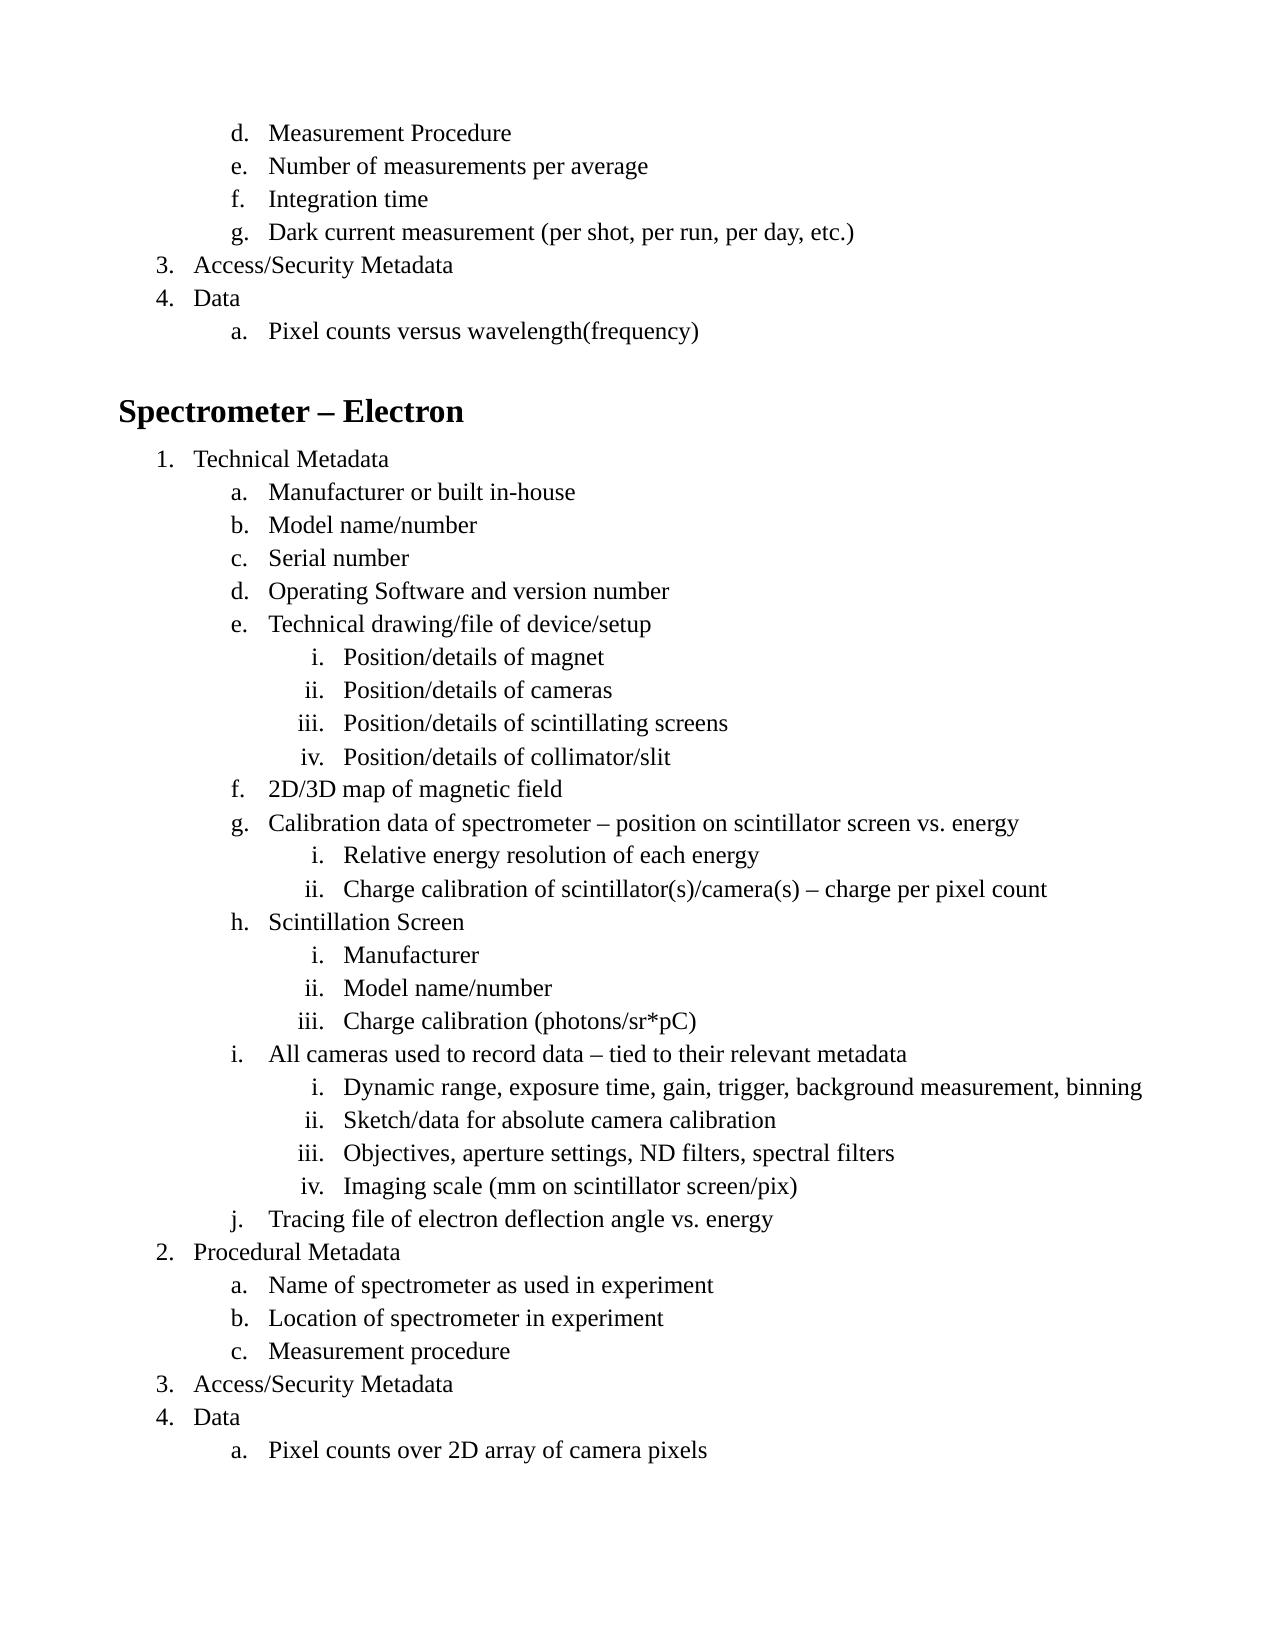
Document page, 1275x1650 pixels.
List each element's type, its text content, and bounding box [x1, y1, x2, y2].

list Model name/number [231, 510, 1157, 539]
subtitle Spectrometer – Electron [118, 391, 1157, 429]
list Manufacturer [324, 940, 1157, 968]
list Scintillation Screen [231, 907, 1157, 935]
list Manufacturer or built in-house [231, 477, 1157, 506]
list Relative energy resolution of each energy [324, 841, 1157, 869]
list Integration time [231, 184, 1157, 213]
list Location of spectrometer in experiment [231, 1303, 1157, 1332]
list Number of measurements per average [231, 151, 1157, 180]
list Pixel counts over 2D array of camera pixels [231, 1435, 1157, 1464]
list Sketch/data for absolute camera calibration [324, 1105, 1157, 1133]
list Imaging scale (mm on scintillator screen/pix) [324, 1171, 1157, 1199]
list Serial number [231, 543, 1157, 572]
list Pixel counts versus wavelength(frequency) [231, 316, 1157, 345]
list Access/Security Metadata [156, 1369, 1157, 1398]
list Measurement procedure [231, 1336, 1157, 1365]
list Measurement Procedure [231, 118, 1157, 147]
list Name of spectrometer as used in experiment [231, 1270, 1157, 1299]
list Position/details of scintillating screens [324, 708, 1157, 737]
list All cameras used to record data – tied to their relevant metadata [231, 1039, 1157, 1067]
list Position/details of cameras [324, 676, 1157, 704]
list Technical Metadata [156, 444, 1157, 473]
list Position/details of collimator/slit [324, 742, 1157, 770]
list Tracing file of electron deflection angle vs. energy [231, 1204, 1157, 1233]
list Data [156, 1402, 1157, 1431]
list Technical drawing/file of device/setup [231, 609, 1157, 638]
list Data [156, 283, 1157, 312]
list Dark current measurement (per shot, per run, per day, etc.) [231, 217, 1157, 246]
list Operating Software and version number [231, 576, 1157, 605]
list Charge calibration (photons/sr*pC) [324, 1006, 1157, 1034]
list Charge calibration of scintillator(s)/camera(s) – charge per pixel count [324, 874, 1157, 902]
list Dynamic range, exposure time, gain, trigger, background measurement, binning [324, 1072, 1157, 1101]
list Model name/number [324, 973, 1157, 1001]
list 2D/3D map of magnetic field [231, 774, 1157, 803]
list Procedural Metadata [156, 1237, 1157, 1266]
list Position/details of magnet [324, 642, 1157, 671]
list Calibration data of spectrometer – position on scintillator screen vs. energy [231, 808, 1157, 836]
list Access/Security Metadata [156, 250, 1157, 279]
list Objectives, aperture settings, ND filters, spectral filters [324, 1138, 1157, 1167]
